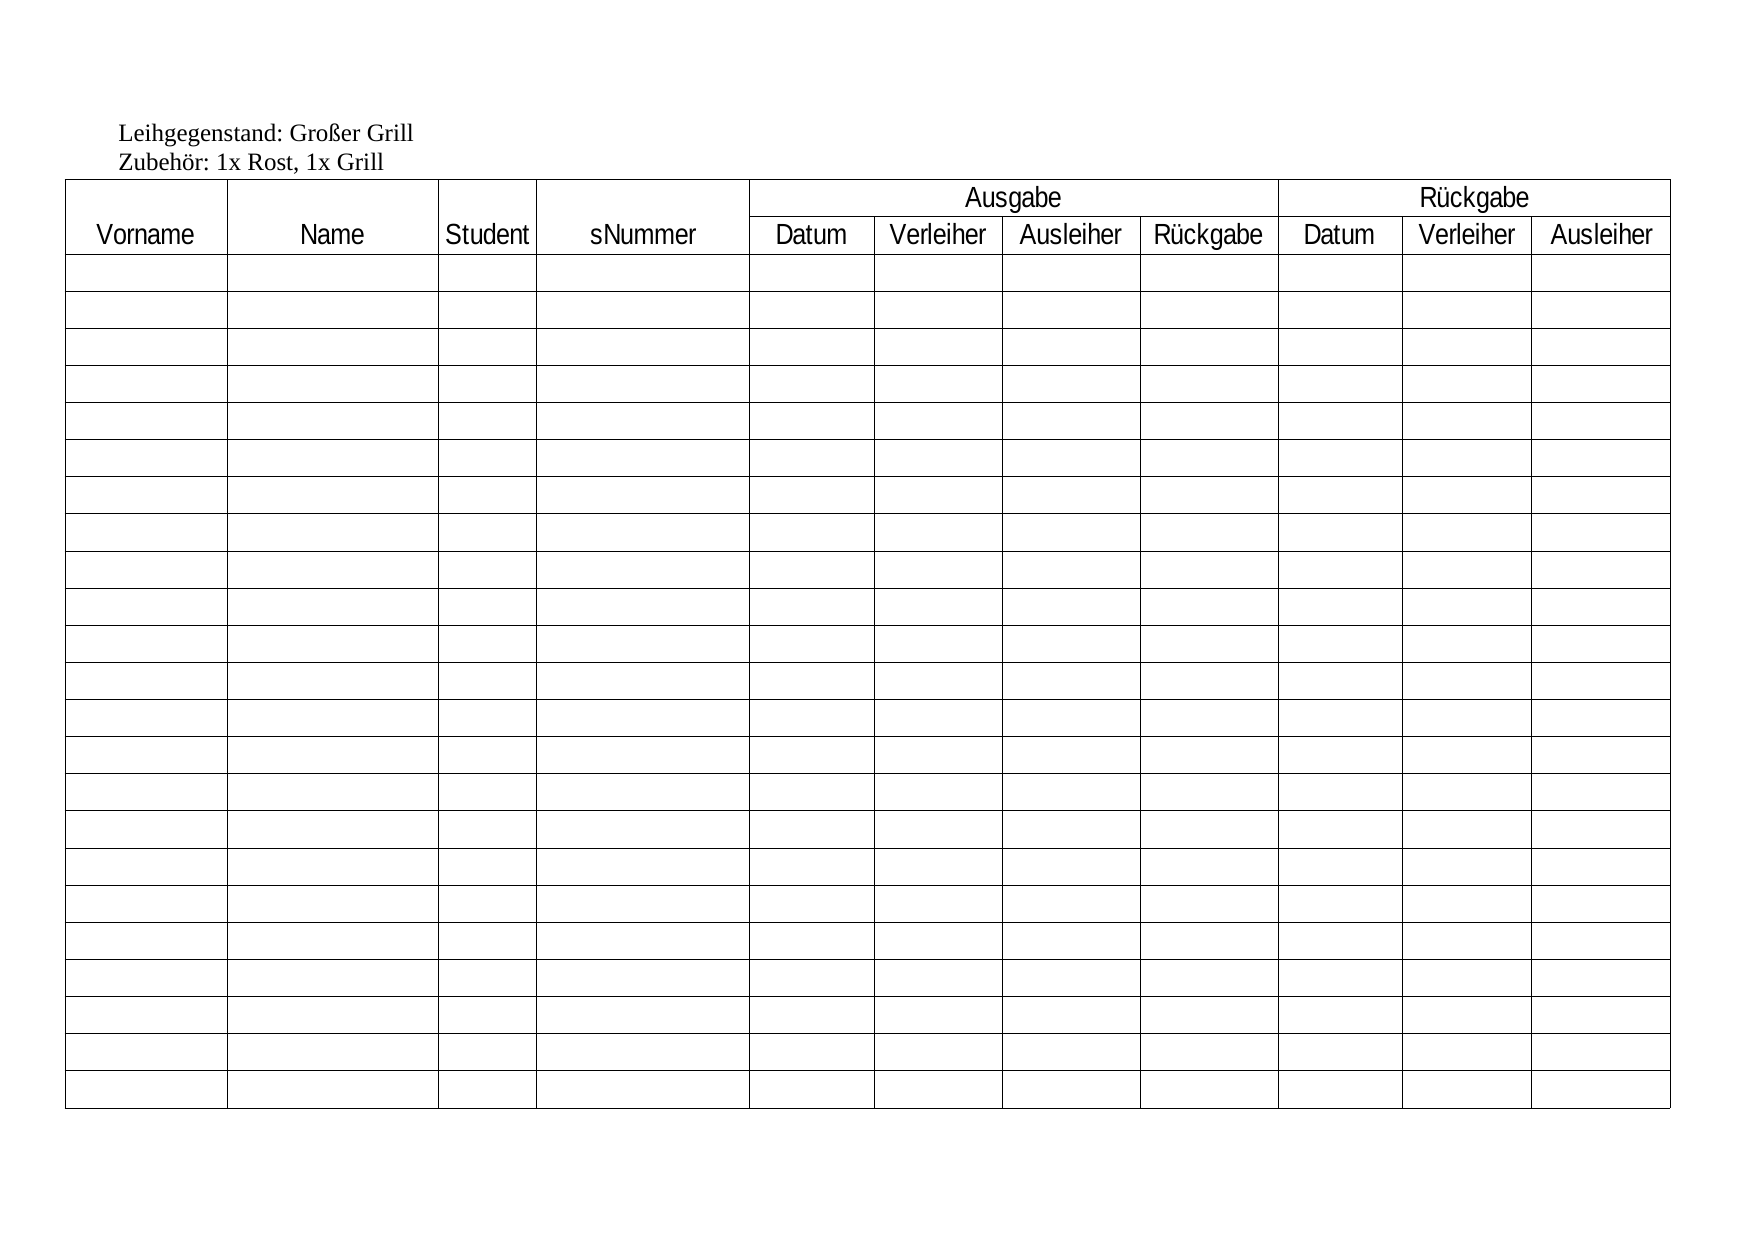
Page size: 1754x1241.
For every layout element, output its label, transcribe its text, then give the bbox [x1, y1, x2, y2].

text Leihgegenstand: Großer Grill [118, 118, 1636, 147]
text Zubehör: 1x Rost, 1x Grill [118, 147, 1636, 176]
